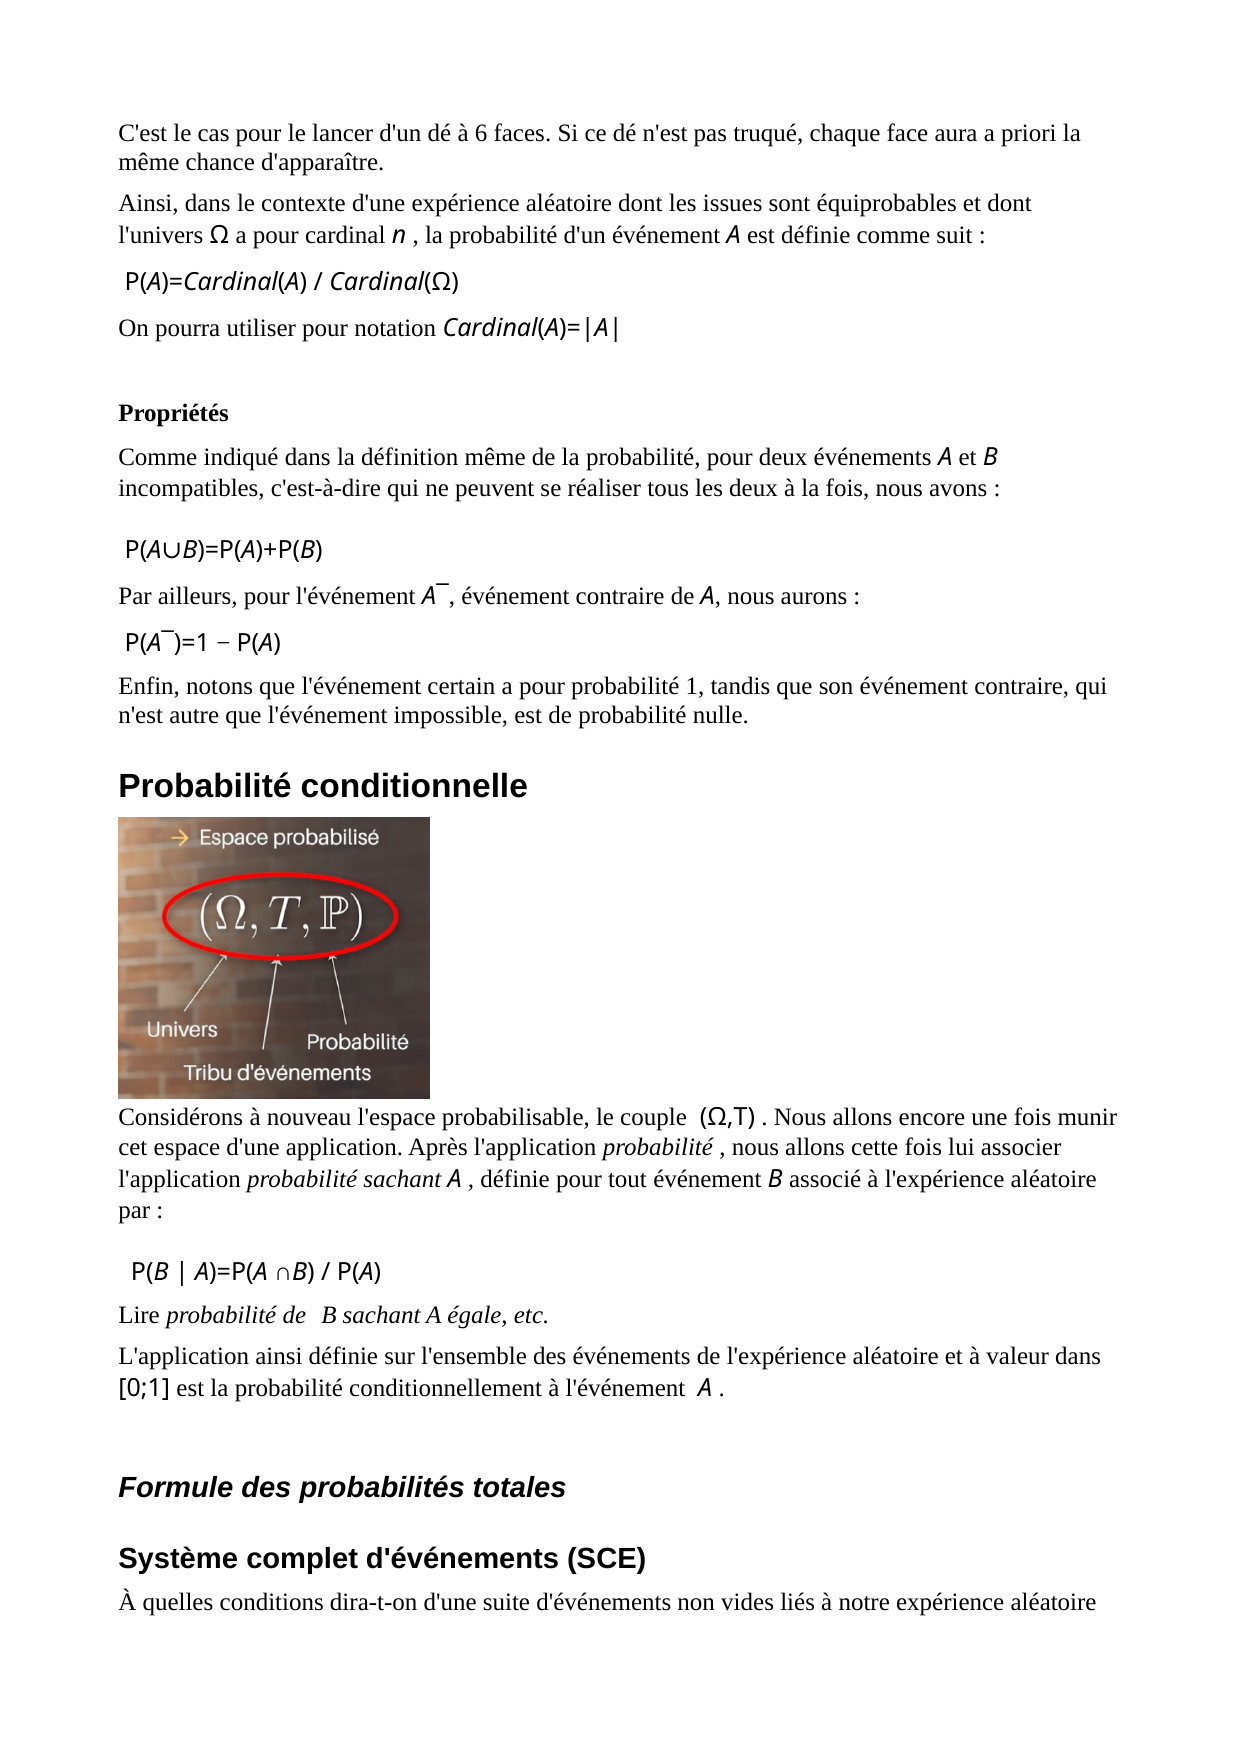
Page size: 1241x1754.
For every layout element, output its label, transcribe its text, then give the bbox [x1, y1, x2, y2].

text P(B | A)=P(A ∩B) / P(A) [118, 1253, 1122, 1287]
subtitle Système complet d'événements (SCE) [118, 1541, 1122, 1575]
text Lire probabilité de B sachant A égale, etc. [118, 1300, 1122, 1329]
text Enfin, notons que l'événement certain a pour probabilité 1, tandis que son événement contraire, qui n'est autre que l'événement impossible, est de probabilité nulle. [118, 671, 1122, 728]
picture [118, 817, 430, 1099]
text C'est le cas pour le lancer d'un dé à 6 faces. Si ce dé n'est pas truqué, chaque face aura a priori la même chance d'apparaître. [118, 118, 1122, 176]
text À quelles conditions dira-t-on d'une suite d'événements non vides liés à notre expérience aléatoire [118, 1587, 1122, 1616]
text P(A∪B)=P(A)+P(B) [118, 531, 1122, 565]
text P(A)=Cardinal(A) / Cardinal(Ω) [118, 263, 1122, 297]
text On pourra utiliser pour notation Cardinal(A)=|A| [118, 310, 1122, 344]
text L'application ainsi définie sur l'ensemble des événements de l'expérience aléatoire et à valeur dans [0;1] est la probabilité conditionnellement à l'événement A . [118, 1341, 1122, 1404]
text Ainsi, dans le contexte d'une expérience aléatoire dont les issues sont équiprobables et dont l'univers Ω a pour cardinal n , la probabilité d'un événement A est définie comme suit : [118, 188, 1122, 251]
text P(A¯)=1 − P(A) [118, 624, 1122, 658]
text Propriétés [118, 398, 1122, 427]
subtitle Probabilité conditionnelle [118, 766, 1122, 805]
text Considérons à nouveau l'espace probabilisable, le couple (Ω,T) . Nous allons encore une fois munir cet espace d'une application. Après l'application probabilité , nous allons cette fois lui associer l'application probabilité sachant A , définie pour tout événement B associé à l'expérience aléatoire par : [118, 1098, 1122, 1224]
text Par ailleurs, pour l'événement A¯, événement contraire de A, nous aurons : [118, 578, 1122, 612]
subtitle Formule des probabilités totales [118, 1470, 1122, 1504]
text Comme indiqué dans la définition même de la probabilité, pour deux événements A et B incompatibles, c'est-à-dire qui ne peuvent se réaliser tous les deux à la fois, nous avons : [118, 439, 1122, 502]
